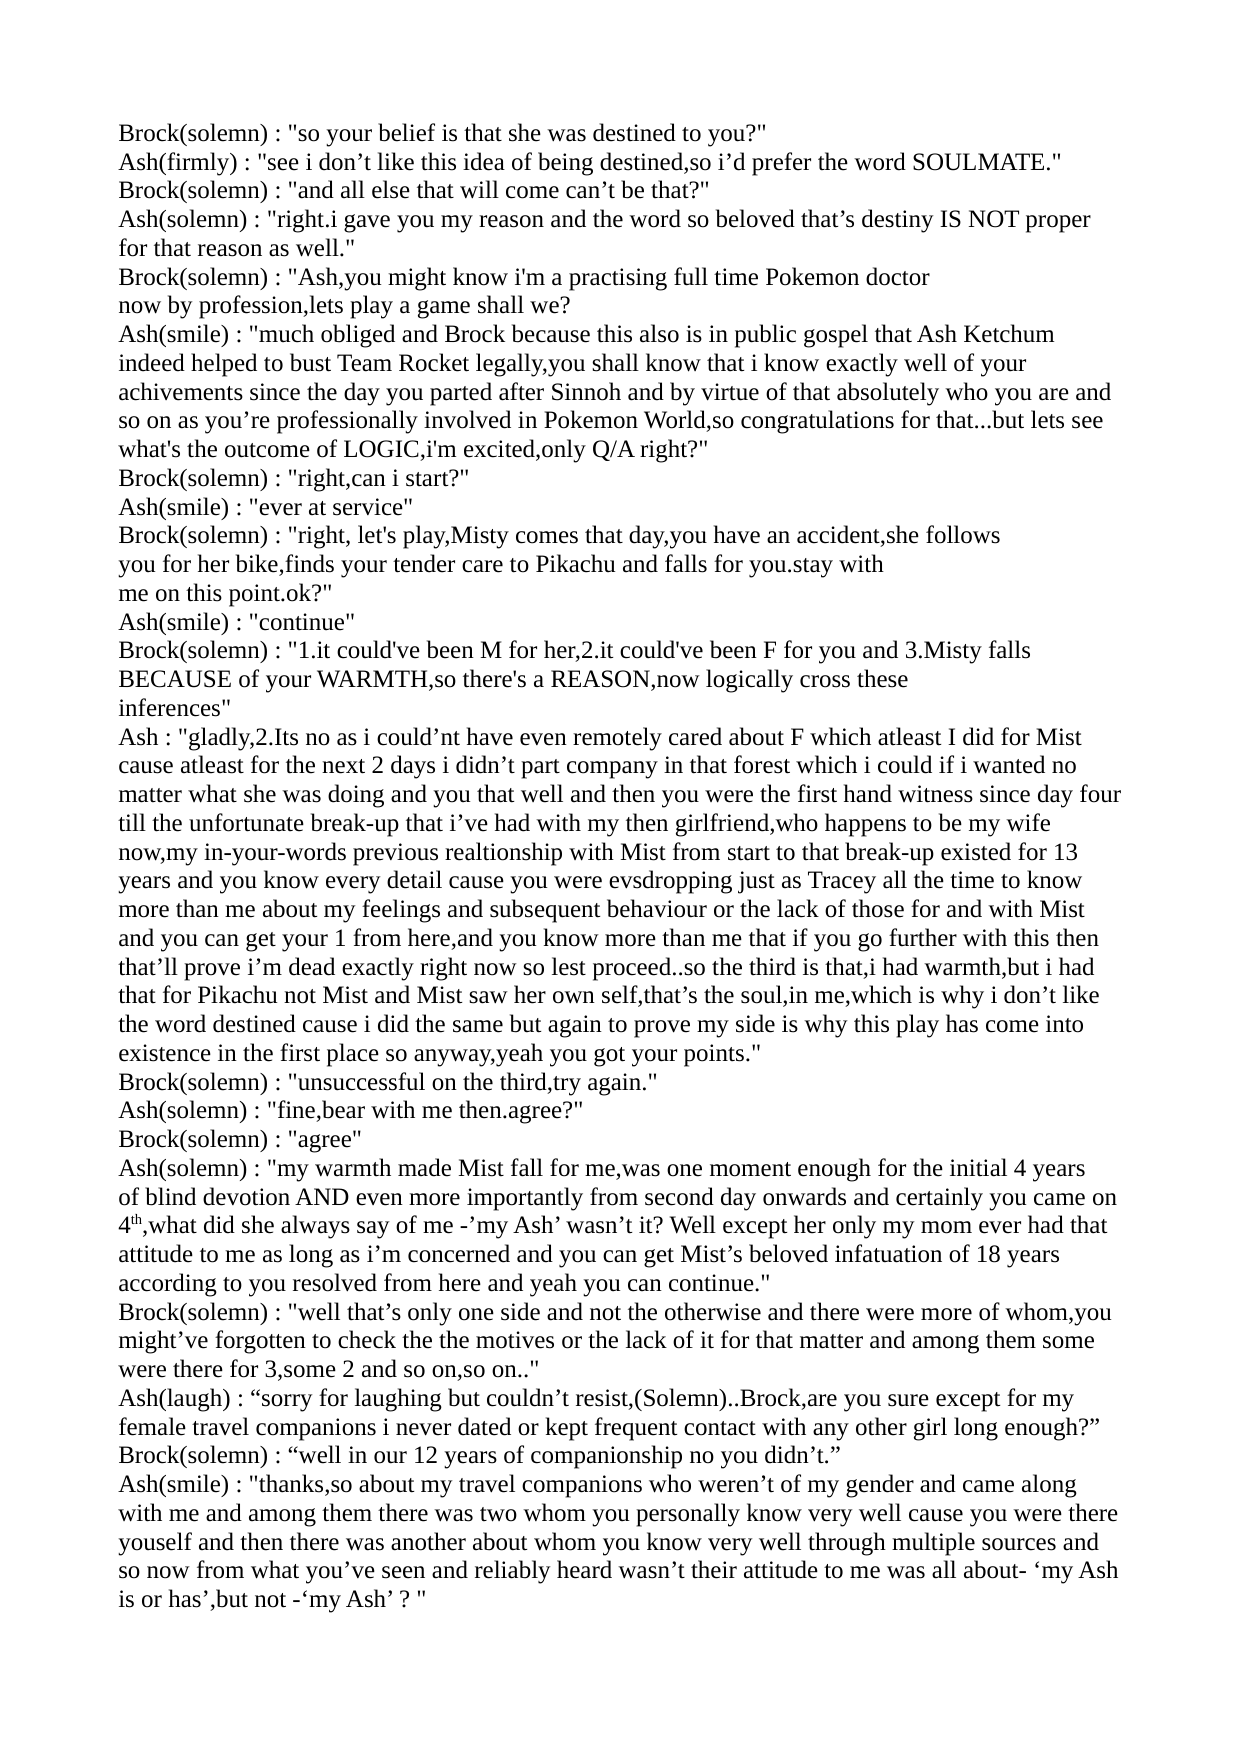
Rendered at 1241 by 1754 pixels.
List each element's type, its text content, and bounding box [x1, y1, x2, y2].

text Ash(laugh) : “sorry for laughing but couldn’t resist,(Solemn)..Brock,are you sure except for my female travel companions i never dated or kept frequent contact with any other girl long enough?” [118, 1383, 1122, 1441]
text Ash : "gladly,2.Its no as i could’nt have even remotely cared about F which atleast I did for Mist cause atleast for the next 2 days i didn’t part company in that forest which i could if i wanted no matter what she was doing and you that well and then you were the first hand witness since day four till the unfortunate break-up that i’ve had with my then girlfriend,who happens to be my wife now,my in-your-words previous realtionship with Mist from start to that break-up existed for 13 years and you know every detail cause you were evsdropping just as Tracey all the time to know more than me about my feelings and subsequent behaviour or the lack of those for and with Mist and you can get your 1 from here,and you know more than me that if you go further with this then that’ll prove i’m dead exactly right now so lest proceed..so the third is that,i had warmth,but i had that for Pikachu not Mist and Mist saw her own self,that’s the soul,in me,which is why i don’t like the word destined cause i did the same but again to prove my side is why this play has come into existence in the first place so anyway,yeah you got your points." [118, 722, 1122, 1067]
text Ash(smile) : "continue" [118, 607, 1122, 636]
text Ash(smile) : "ever at service" [118, 492, 1122, 521]
text you for her bike,finds your tender care to Pikachu and falls for you.stay with [118, 549, 1122, 578]
text me on this point.ok?" [118, 578, 1122, 607]
text Brock(solemn) : "so your belief is that she was destined to you?" [118, 118, 1122, 147]
text Brock(solemn) : "right,can i start?" [118, 463, 1122, 492]
text Brock(solemn) : "right, let's play,Misty comes that day,you have an accident,she follows [118, 521, 1122, 549]
text Ash(smile) : "much obliged and Brock because this also is in public gospel that Ash Ketchum indeed helped to bust Team Rocket legally,you shall know that i know exactly well of your achivements since the day you parted after Sinnoh and by virtue of that absolutely who you are and so on as you’re professionally involved in Pokemon World,so congratulations for that...but lets see [118, 319, 1122, 434]
text Brock(solemn) : “well in our 12 years of companionship no you didn’t.” [118, 1441, 1122, 1469]
text Brock(solemn) : "Ash,you might know i'm a practising full time Pokemon doctor [118, 262, 1122, 291]
text Ash(firmly) : "see i don’t like this idea of being destined,so i’d prefer the word SOULMATE." [118, 147, 1122, 176]
text inferences" [118, 693, 1122, 722]
text Ash(solemn) : "right.i gave you my reason and the word so beloved that’s destiny IS NOT proper for that reason as well." [118, 204, 1122, 262]
text Brock(solemn) : "and all else that will come can’t be that?" [118, 176, 1122, 204]
text what's the outcome of LOGIC,i'm excited,only Q/A right?" [118, 434, 1122, 463]
text BECAUSE of your WARMTH,so there's a REASON,now logically cross these [118, 664, 1122, 693]
text Ash(solemn) : "fine,bear with me then.agree?" [118, 1096, 1122, 1124]
text now by profession,lets play a game shall we? [118, 291, 1122, 319]
text Brock(solemn) : "agree" [118, 1124, 1122, 1153]
text Brock(solemn) : "well that’s only one side and not the otherwise and there were more of whom,you might’ve forgotten to check the the motives or the lack of it for that matter and among them some were there for 3,some 2 and so on,so on.." [118, 1297, 1122, 1383]
text Ash(solemn) : "my warmth made Mist fall for me,was one moment enough for the initial 4 years [118, 1153, 1122, 1182]
text of blind devotion AND even more importantly from second day onwards and certainly you came on 4th,what did she always say of me -’my Ash’ wasn’t it? Well except her only my mom ever had that attitude to me as long as i’m concerned and you can get Mist’s beloved infatuation of 18 years according to you resolved from here and yeah you can continue." [118, 1182, 1122, 1297]
text Ash(smile) : "thanks,so about my travel companions who weren’t of my gender and came along with me and among them there was two whom you personally know very well cause you were there youself and then there was another about whom you know very well through multiple sources and so now from what you’ve seen and reliably heard wasn’t their attitude to me was all about- ‘my Ash is or has’,but not -‘my Ash’ ? " [118, 1469, 1122, 1613]
text Brock(solemn) : "1.it could've been M for her,2.it could've been F for you and 3.Misty falls [118, 636, 1122, 664]
text Brock(solemn) : "unsuccessful on the third,try again." [118, 1067, 1122, 1096]
